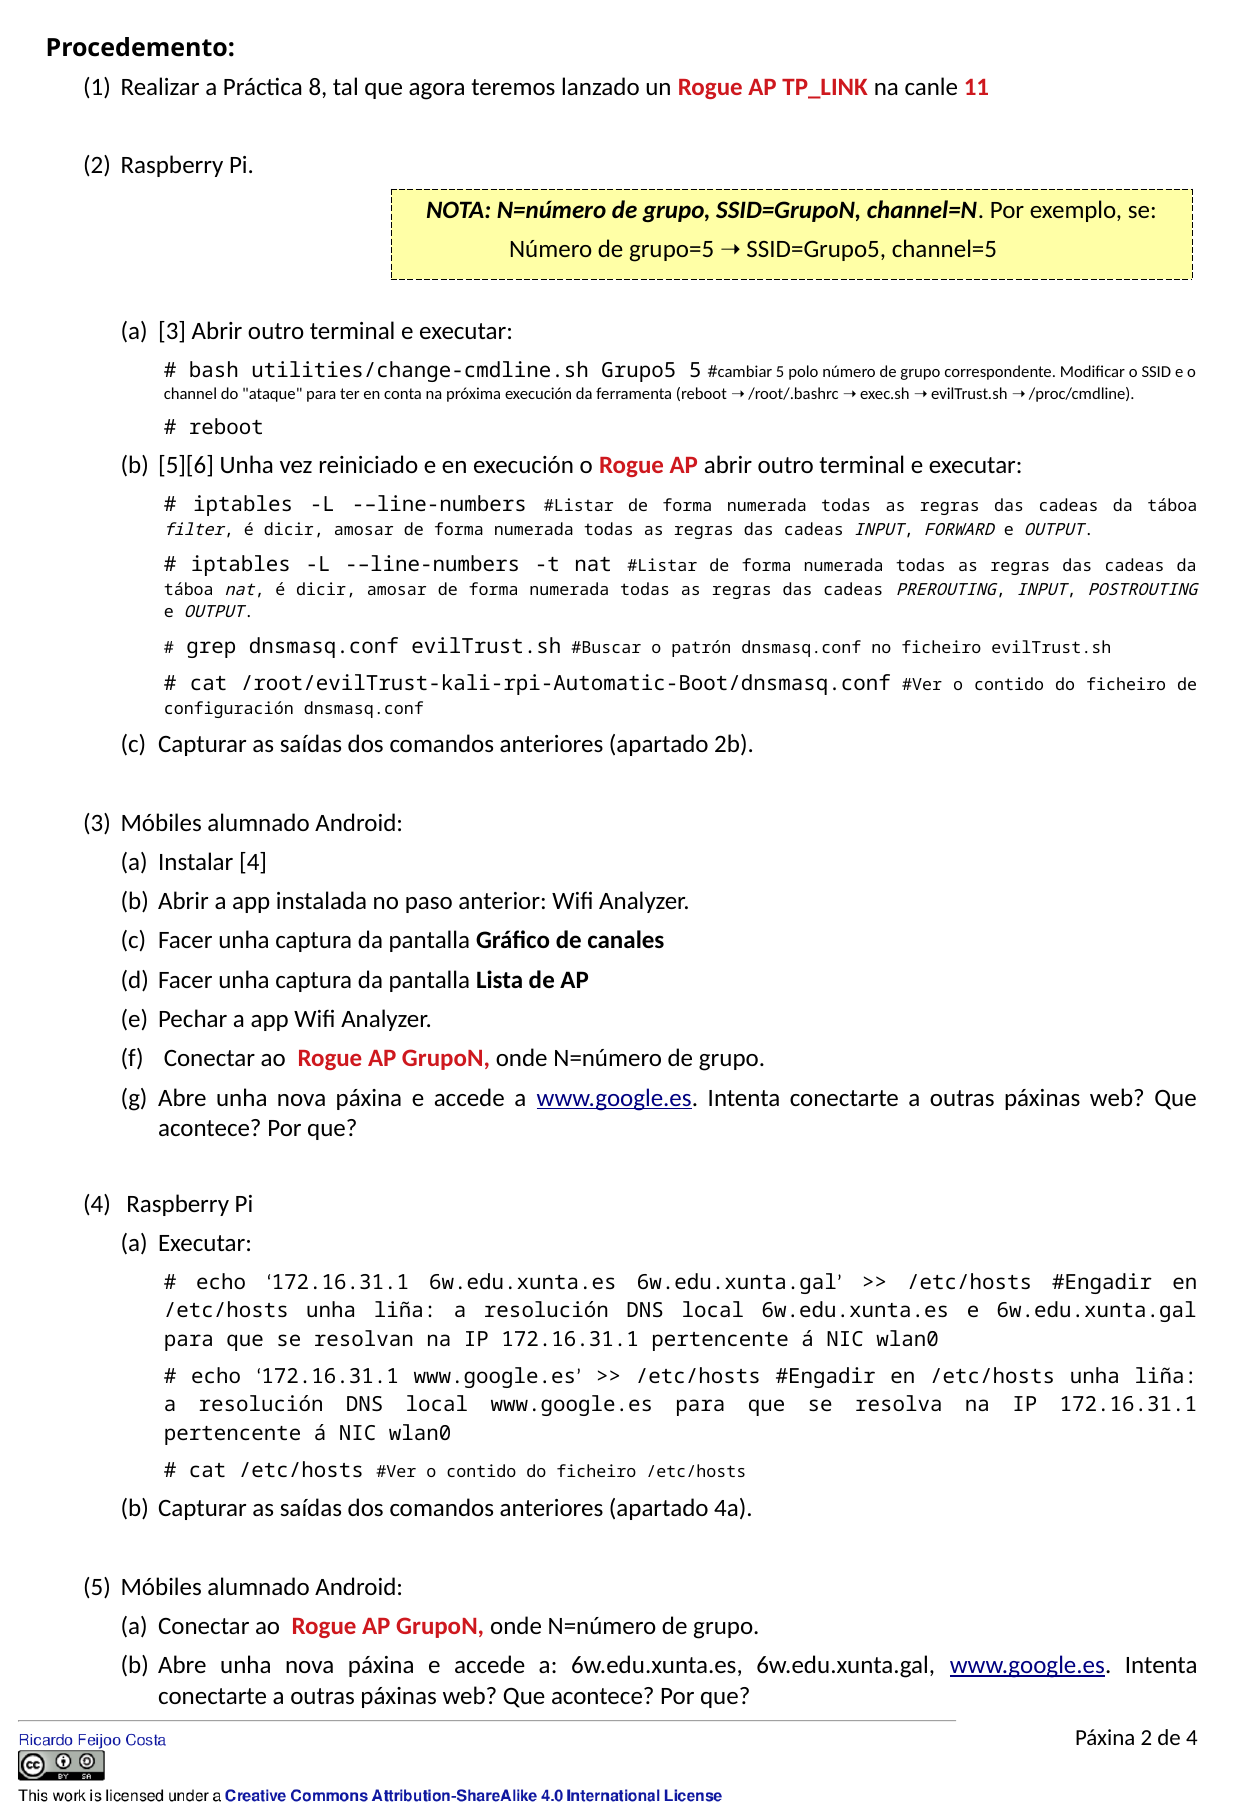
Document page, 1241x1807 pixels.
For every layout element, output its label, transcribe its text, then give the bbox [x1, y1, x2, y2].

list # reboot [128, 412, 1197, 441]
list Móbiles alumnado Android: [83, 807, 1197, 837]
list Raspberry Pi [83, 1188, 1197, 1219]
list # bash utilities/change-cmdline.sh Grupo5 5 #cambiar 5 polo número de grupo correspondente. Modificar o SSID e o channel do "ataque" para ter en conta na próxima execución da ferramenta (reboot ➝ /root/.bashrc ➝ exec.sh ➝ evilTrust.sh ➝ /proc/cmdline). [128, 355, 1197, 403]
list Instalar [4] [120, 846, 1197, 877]
list # echo ‘172.16.31.1 www.google.es’ >> /etc/hosts #Engadir en /etc/hosts unha liña: a resolución DNS local www.google.es para que se resolva na IP 172.16.31.1 pertencente á NIC wlan0 [128, 1361, 1197, 1446]
table_header NOTA: N=número de grupo, SSID=GrupoN, channel=N. Por exemplo, se: Número de grupo=5 ➝ SSID=Grupo5, channel=5 [391, 189, 1192, 279]
list # iptables -L -–line-numbers -t nat #Listar de forma numerada todas as regras das cadeas da táboa nat, é dicir, amosar de forma numerada todas as regras das cadeas PREROUTING, INPUT, POSTROUTING e OUTPUT. [128, 549, 1197, 622]
list Abre unha nova páxina e accede a www.google.es. Intenta conectarte a outras páxinas web? Que acontece? Por que? [120, 1082, 1197, 1143]
list Capturar as saídas dos comandos anteriores (apartado 2b). [120, 728, 1197, 759]
list Abrir a app instalada no paso anterior: Wifi Analyzer. [120, 885, 1197, 916]
picture [8, 1715, 957, 1806]
list # cat /root/evilTrust-kali-rpi-Automatic-Boot/dnsmasq.conf #Ver o contido do ficheiro de configuración dnsmasq.conf [128, 668, 1197, 719]
list # cat /etc/hosts #Ver o contido do ficheiro /etc/hosts [128, 1455, 1197, 1483]
list [3] Abrir outro terminal e executar: [120, 316, 1197, 346]
list Raspberry Pi. [83, 149, 1197, 180]
list Pechar a app Wifi Analyzer. [120, 1003, 1197, 1034]
list Realizar a Práctica 8, tal que agora teremos lanzado un Rogue AP TP_LINK na canle 11 [83, 71, 1197, 101]
list # iptables -L -–line-numbers #Listar de forma numerada todas as regras das cadeas da táboa filter, é dicir, amosar de forma numerada todas as regras das cadeas INPUT, FORWARD e OUTPUT. [128, 489, 1197, 540]
list Conectar ao Rogue AP GrupoN, onde N=número de grupo. [120, 1610, 1197, 1641]
list # echo ‘172.16.31.1 6w.edu.xunta.es 6w.edu.xunta.gal’ >> /etc/hosts #Engadir en /etc/hosts unha liña: a resolución DNS local 6w.edu.xunta.es e 6w.edu.xunta.gal para que se resolvan na IP 172.16.31.1 pertencente á NIC wlan0 [128, 1267, 1197, 1352]
list Conectar ao Rogue AP GrupoN, onde N=número de grupo. [120, 1042, 1197, 1073]
list # grep dnsmasq.conf evilTrust.sh #Buscar o patrón dnsmasq.conf no ficheiro evilTrust.sh [128, 631, 1197, 660]
list Facer unha captura da pantalla Gráfico de canales [120, 925, 1197, 955]
list Capturar as saídas dos comandos anteriores (apartado 4a). [120, 1492, 1197, 1523]
text Procedemento: [45, 30, 1197, 64]
list Móbiles alumnado Android: [83, 1571, 1197, 1601]
list Abre unha nova páxina e accede a: 6w.edu.xunta.es, 6w.edu.xunta.gal, www.google.es. Intenta conectarte a outras páxinas web? Que acontece? Por que? [120, 1649, 1197, 1710]
list Executar: [120, 1228, 1197, 1258]
list Facer unha captura da pantalla Lista de AP [120, 964, 1197, 994]
list [5][6] Unha vez reiniciado e en execución o Rogue AP abrir outro terminal e executar: [120, 449, 1197, 480]
